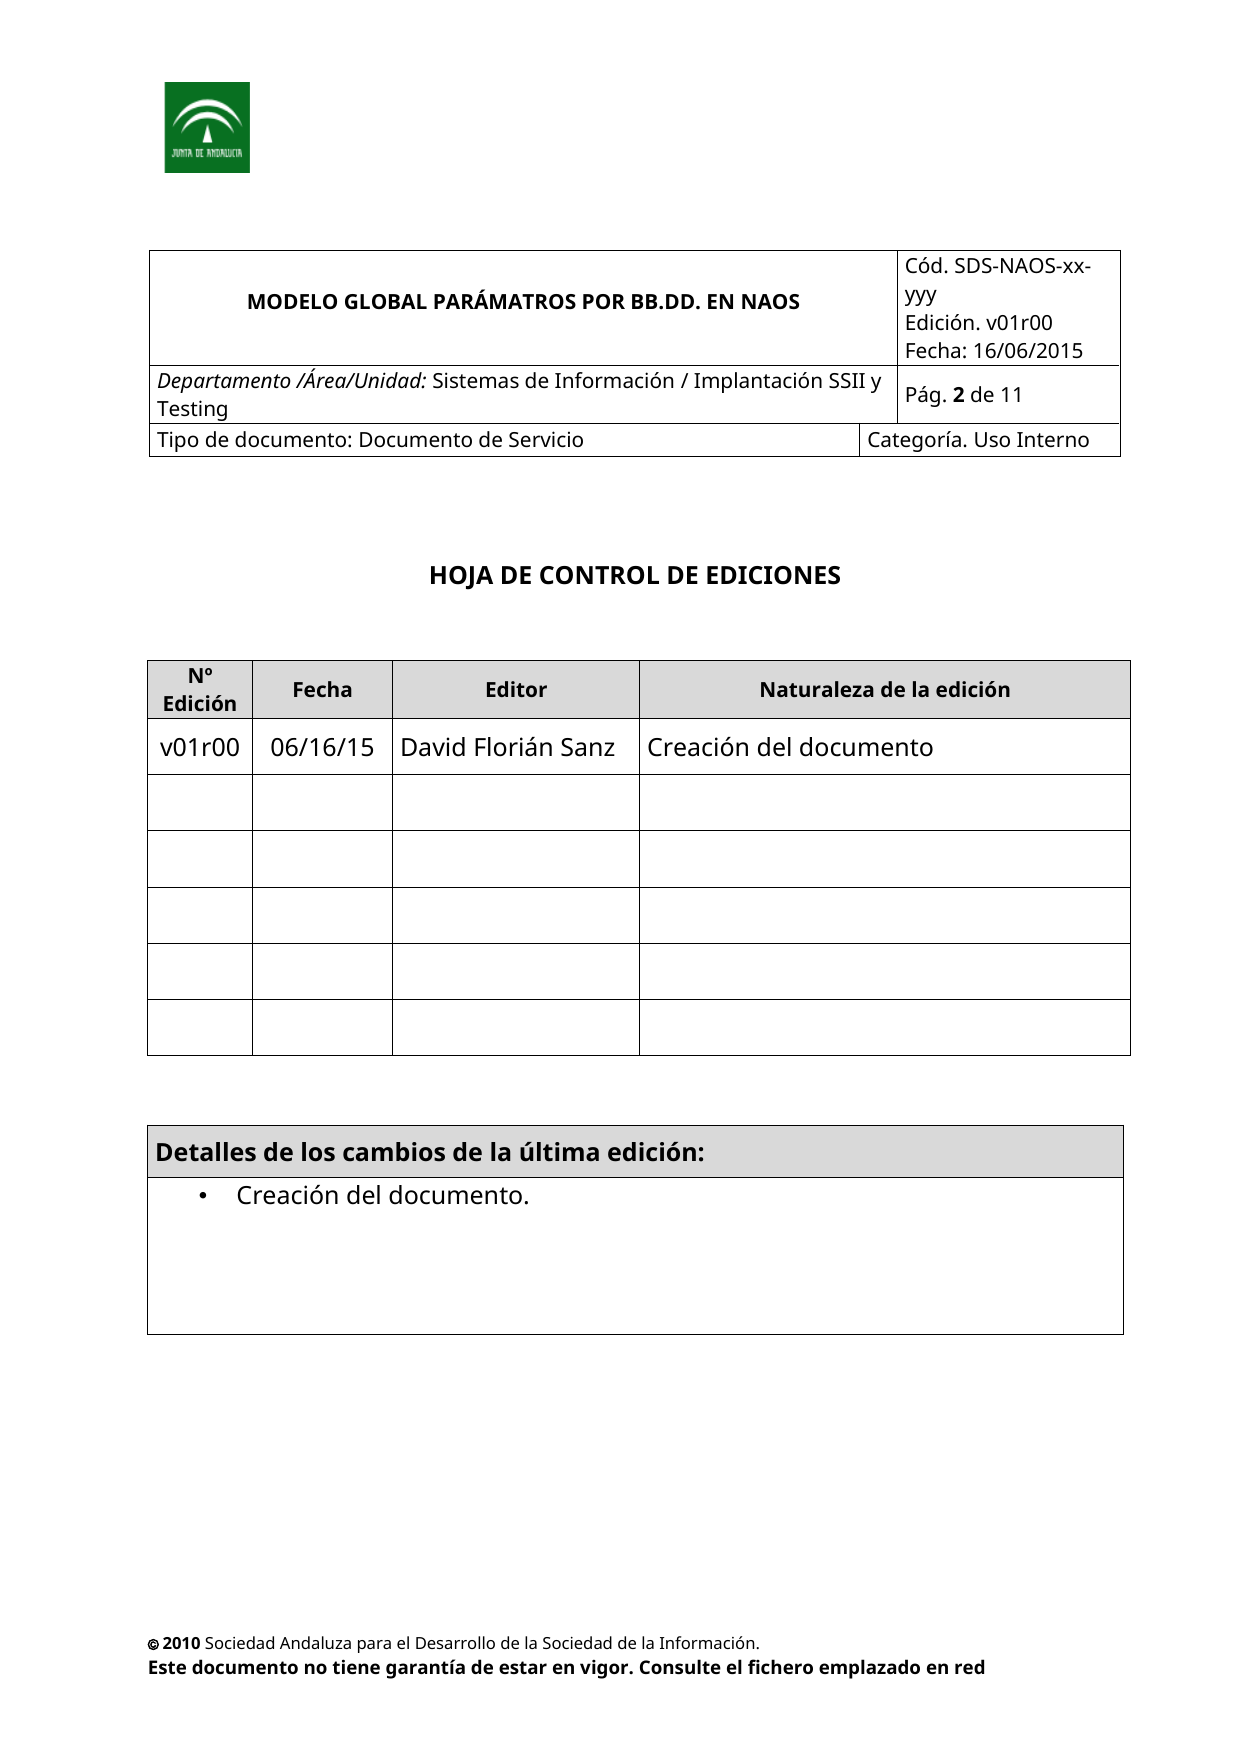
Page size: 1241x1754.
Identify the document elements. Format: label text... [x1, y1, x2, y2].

table_cell [253, 775, 392, 830]
table_cell [253, 831, 392, 887]
table_cell [393, 775, 639, 830]
table_header Editor [393, 661, 639, 718]
table_cell [640, 1000, 1130, 1055]
table_cell [640, 831, 1130, 887]
table_cell Creación del documento [640, 719, 1130, 774]
table_header Nº Edición [148, 661, 252, 718]
table_header Detalles de los cambios de la última edición: [148, 1126, 1123, 1177]
table_header Fecha [253, 661, 392, 718]
table_cell [148, 775, 252, 830]
table_cell [253, 1000, 392, 1055]
table_cell [393, 944, 639, 999]
table_cell v01r00 [148, 719, 252, 774]
table_cell 16/06/15 [253, 719, 392, 774]
table_cell David Florián Sanz [393, 719, 639, 774]
table_header Naturaleza de la edición [640, 661, 1130, 718]
table_cell [253, 888, 392, 943]
table_cell [640, 775, 1130, 830]
table_cell [148, 888, 252, 943]
text HOJA DE CONTROL DE EDICIONES [148, 558, 1122, 592]
table_cell [393, 888, 639, 943]
table_cell Creación del documento. [148, 1178, 1123, 1333]
table_cell [148, 831, 252, 887]
table_cell [640, 944, 1130, 999]
table_cell [148, 1000, 252, 1055]
table_cell [148, 944, 252, 999]
table_cell [253, 944, 392, 999]
table_cell [393, 1000, 639, 1055]
table_cell [393, 831, 639, 887]
table_cell [640, 888, 1130, 943]
